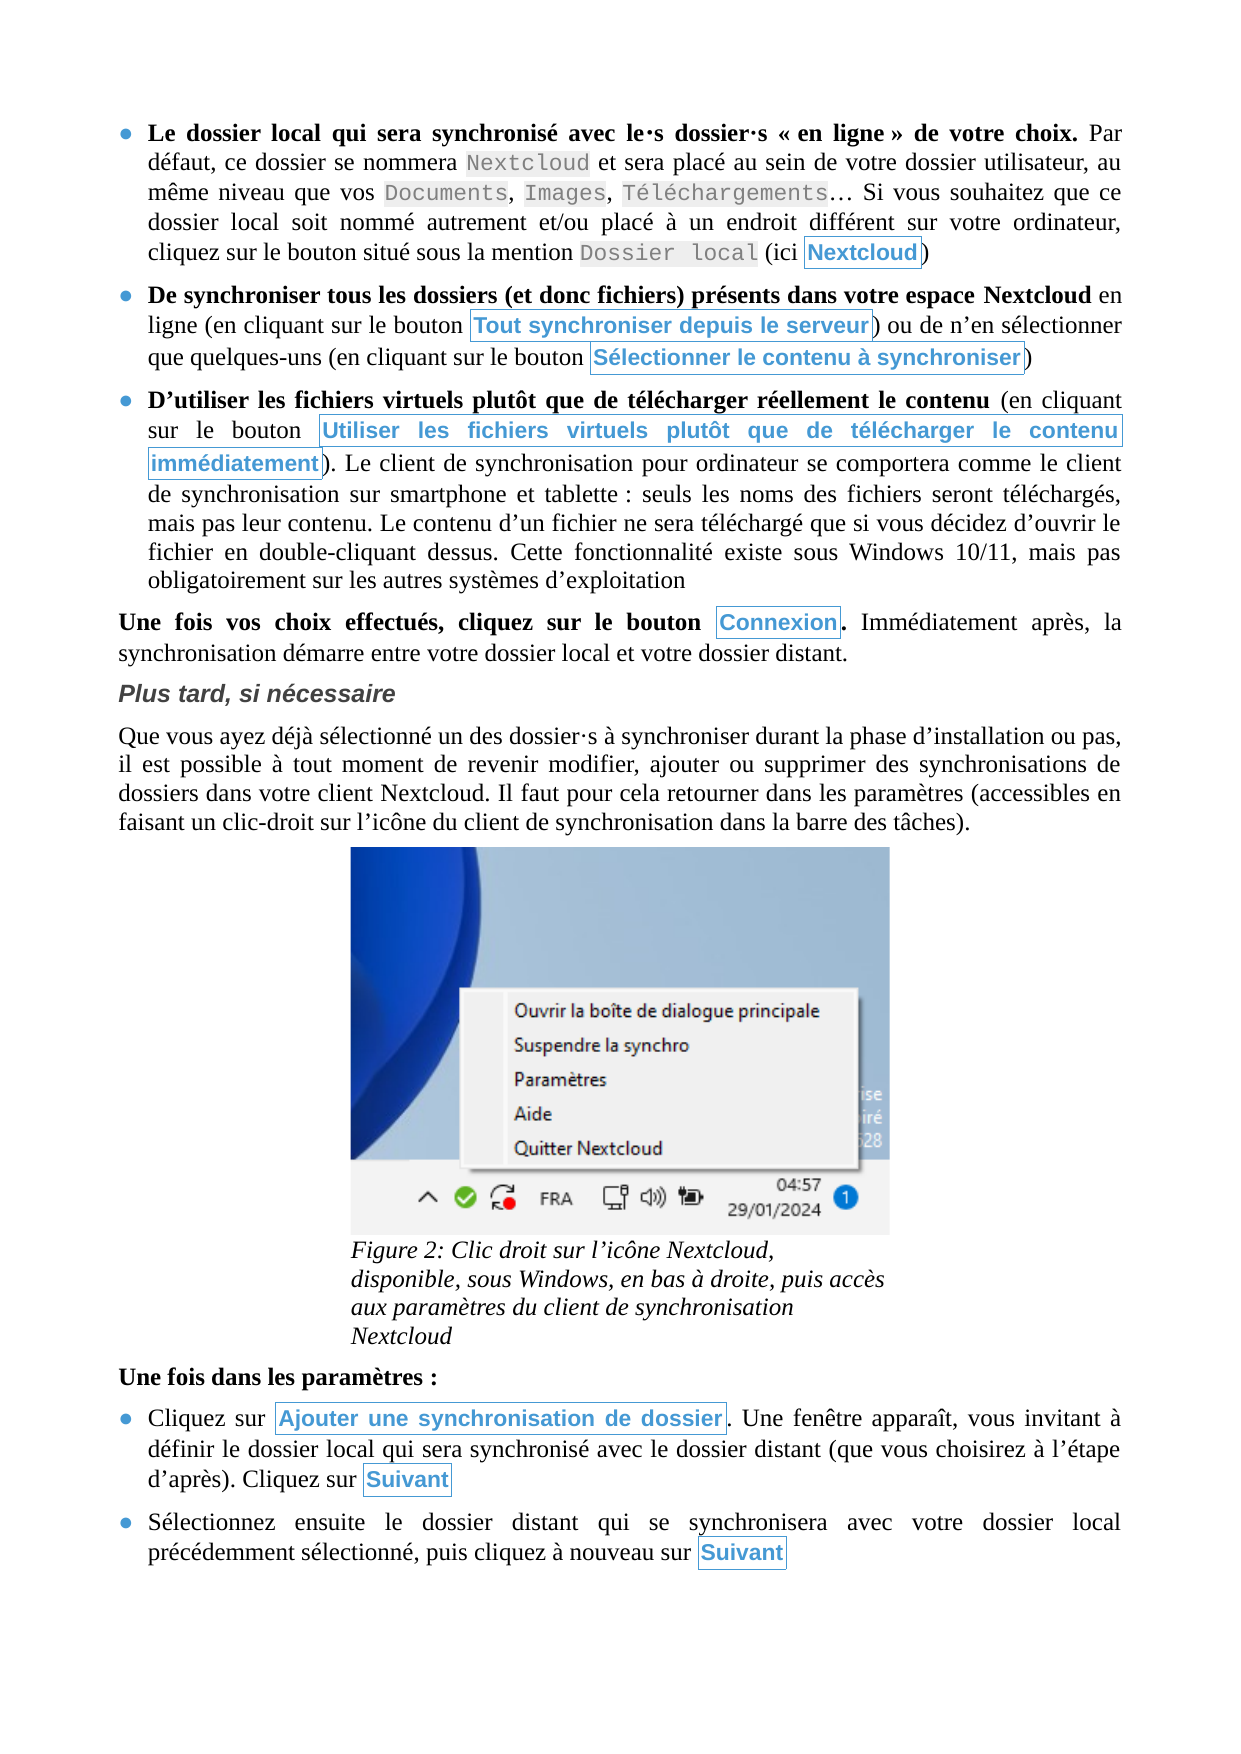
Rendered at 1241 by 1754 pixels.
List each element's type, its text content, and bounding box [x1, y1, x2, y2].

list Le dossier local qui sera synchronisé avec le⋅s dossier·s « en ligne » de votre choix. Par défaut, ce dossier se nommera Nextcloud et sera placé au sein de votre dossier utilisateur, au même niveau que vos Documents, Images, Téléchargements… Si vous souhaitez que ce dossier local soit nommé autrement et/ou placé à un endroit différent sur votre ordinateur, cliquez sur le bouton situé sous la mention Dossier local (ici Nextcloud) [118, 118, 1122, 268]
list De synchroniser tous les dossiers (et donc fichiers) présents dans votre espace Nextcloud en ligne (en cliquant sur le bouton Tout synchroniser depuis le serveur) ou de n’en sélectionner que quelques-uns (en cliquant sur le bouton Sélectionner le contenu à synchroniser) [118, 280, 1122, 374]
text Une fois vos choix effectués, cliquez sur le bouton Connexion. Immédiatement après, la synchronisation démarre entre votre dossier local et votre dossier distant. [118, 606, 1122, 667]
list D’utiliser les fichiers virtuels plutôt que de télécharger réellement le contenu (en cliquant sur le bouton Utiliser les fichiers virtuels plutôt que de télécharger le contenu immédiatement). Le client de synchronisation pour ordinateur se comportera comme le client de synchronisation sur smartphone et tablette : seuls les noms des fichiers seront téléchargés, mais pas leur contenu. Le contenu d’un fichier ne sera téléchargé que si vous décidez d’ouvrir le fichier en double-cliquant dessus. Cette fonctionnalité existe sous Windows 10/11, mais pas obligatoirement sur les autres systèmes d’exploitation [118, 386, 1122, 594]
text Figure 2: Clic droit sur l’icône Nextcloud, disponible, sous Windows, en bas à droite, puis accès aux paramètres du client de synchronisation Nextcloud [351, 1235, 890, 1350]
picture [350, 847, 890, 1235]
text Une fois dans les paramètres : [118, 1362, 1122, 1390]
list Cliquez sur Ajouter une synchronisation de dossier. Une fenêtre apparaît, vous invitant à définir le dossier local qui sera synchronisé avec le dossier distant (que vous choisirez à l’étape d’après). Cliquez sur Suivant [118, 1402, 1122, 1496]
subtitle Plus tard, si nécessaire [118, 679, 1122, 708]
list Sélectionnez ensuite le dossier distant qui se synchronisera avec votre dossier local précédemment sélectionné, puis cliquez à nouveau sur Suivant [118, 1507, 1122, 1569]
text Que vous ayez déjà sélectionné un des dossier·s à synchroniser durant la phase d’installation ou pas, il est possible à tout moment de revenir modifier, ajouter ou supprimer des synchronisations de dossiers dans votre client Nextcloud. Il faut pour cela retourner dans les paramètres (accessibles en faisant un clic-droit sur l’icône du client de synchronisation dans la barre des tâches). [118, 721, 1122, 836]
